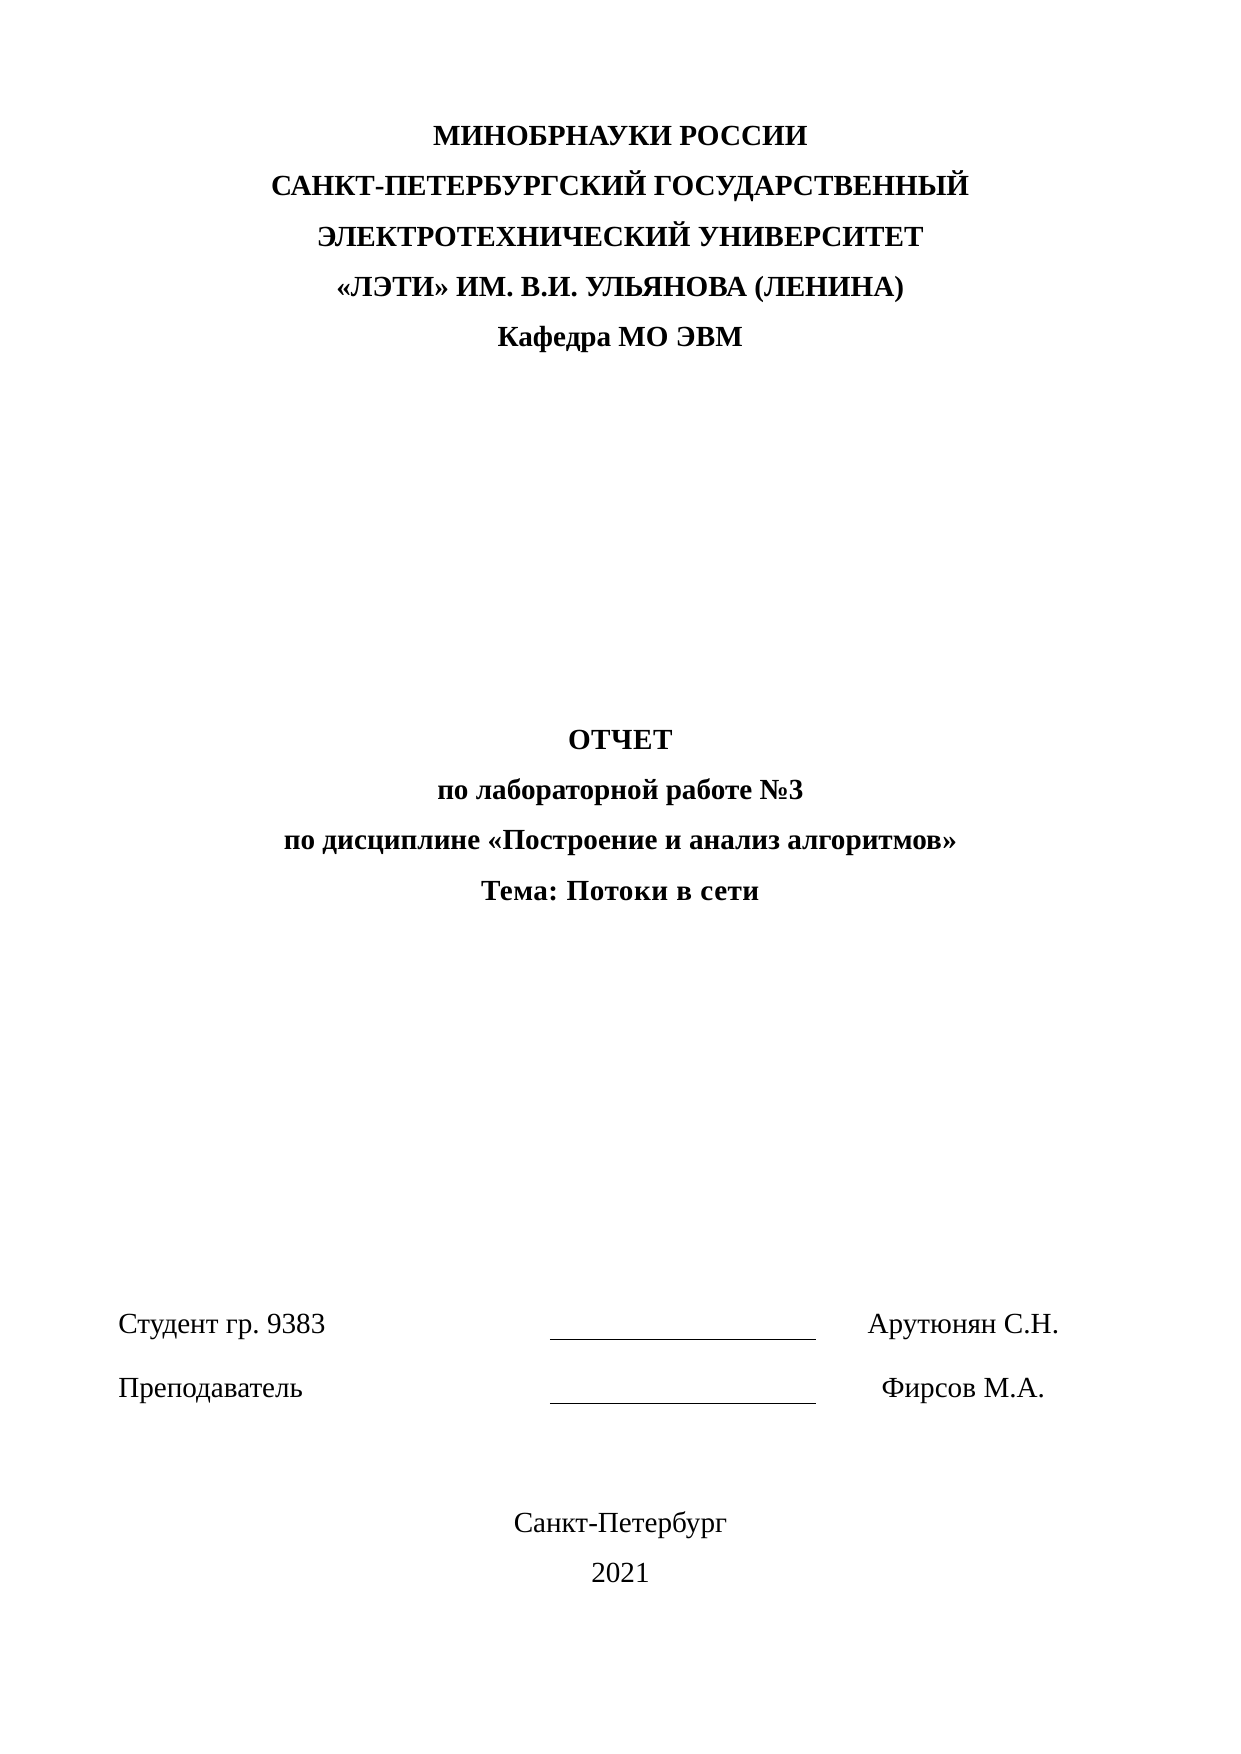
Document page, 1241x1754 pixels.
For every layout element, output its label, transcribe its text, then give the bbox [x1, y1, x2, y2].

text МИНОБРНАУКИ РОССИИ [118, 118, 1122, 152]
table_cell Фирсов М.А. [816, 1339, 1111, 1403]
table_cell Преподаватель [107, 1339, 550, 1403]
text «ЛЭТИ» им. В.И. Ульянова (Ленина) [118, 269, 1122, 303]
text Тема: Потоки в сети [118, 873, 1122, 906]
text 2021 [118, 1555, 1122, 1589]
table_cell [550, 1340, 816, 1403]
text по лабораторной работе №3 [118, 772, 1122, 806]
text по дисциплине «Построение и анализ алгоритмов» [118, 822, 1122, 856]
text Санкт-Петербург [118, 1505, 1122, 1538]
table_header [550, 1275, 816, 1339]
text Кафедра МО ЭВМ [118, 319, 1122, 353]
text электротехнический университет [118, 219, 1122, 252]
text Санкт-Петербургский государственный [118, 168, 1122, 202]
table_header Арутюнян С.Н. [816, 1275, 1111, 1339]
text отчет [118, 722, 1122, 755]
table_header Студент гр. 9383 [107, 1275, 550, 1339]
